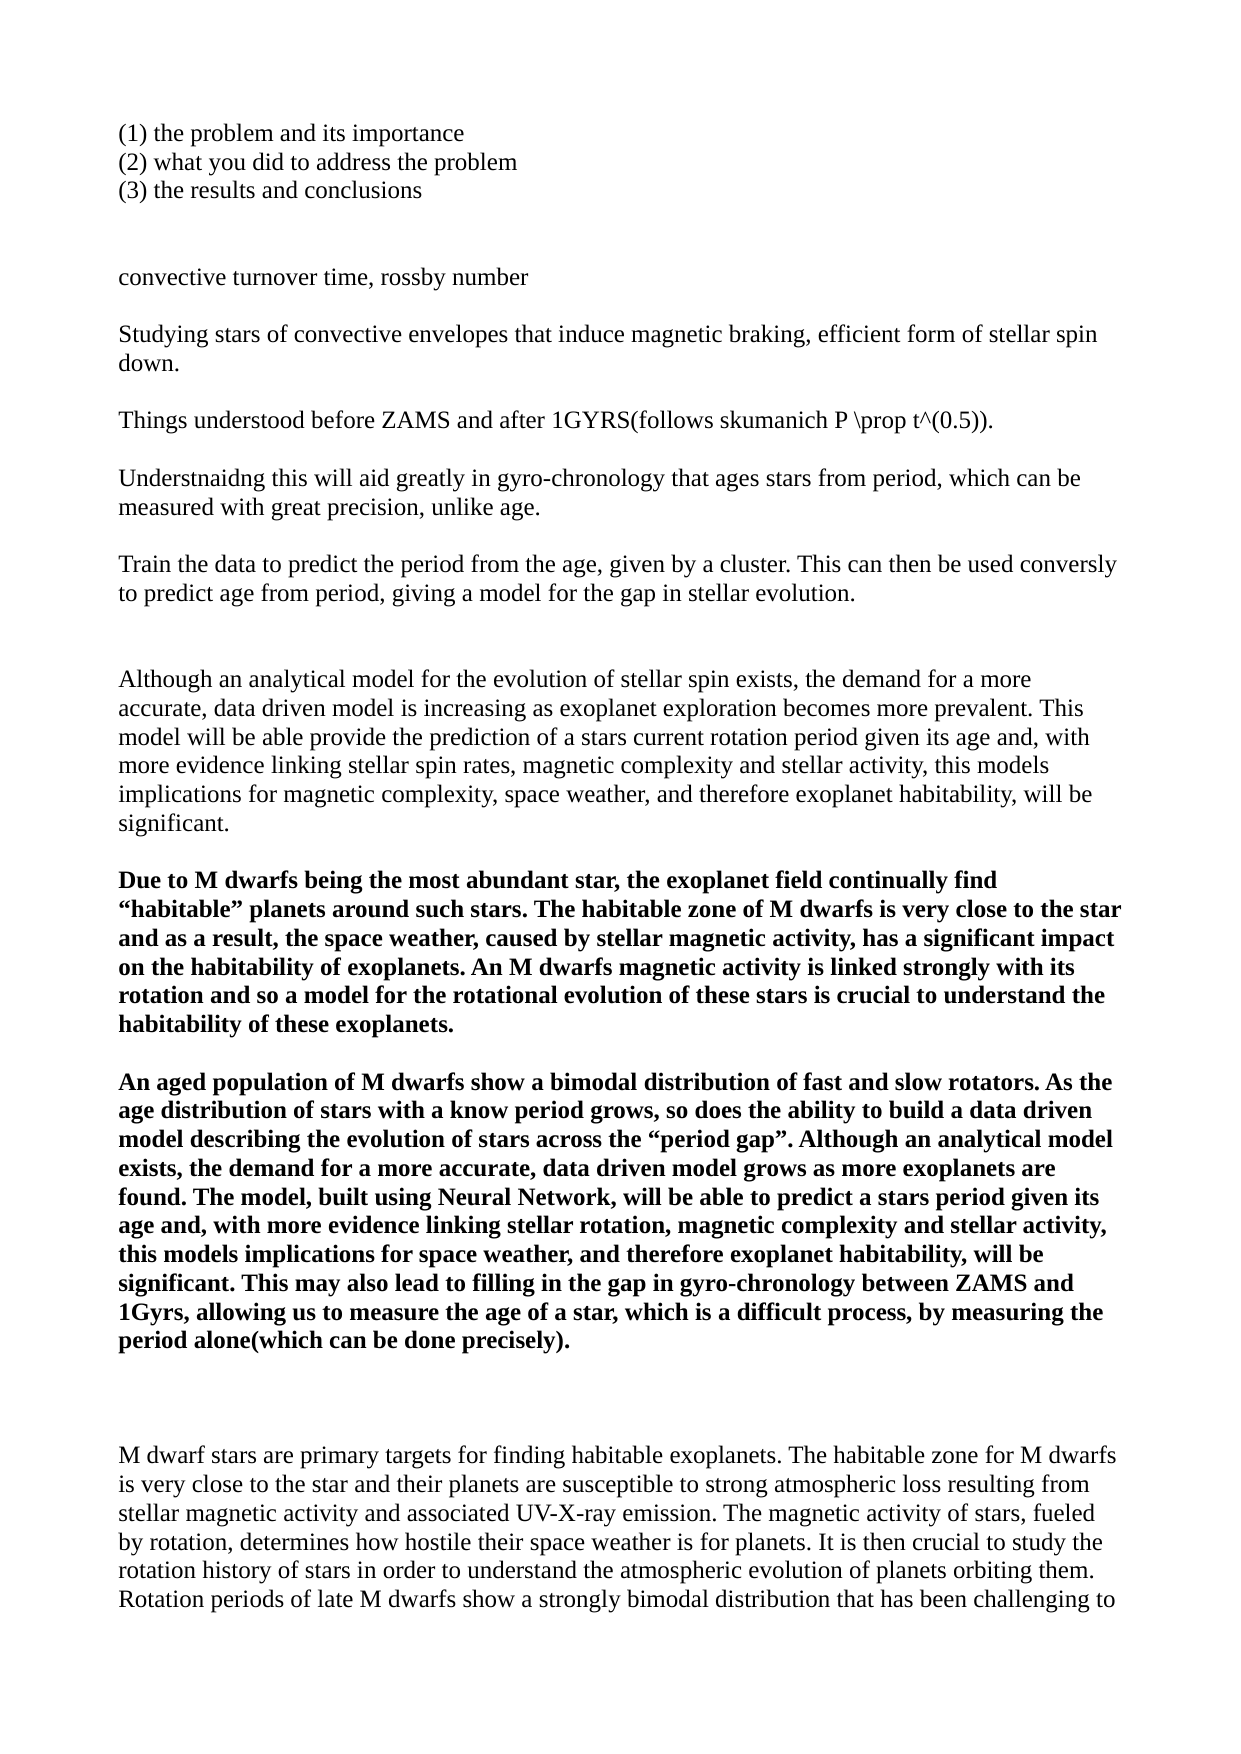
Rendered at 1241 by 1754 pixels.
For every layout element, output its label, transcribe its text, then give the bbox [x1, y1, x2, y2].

text Although an analytical model for the evolution of stellar spin exists, the demand for a more accurate, data driven model is increasing as exoplanet exploration becomes more prevalent. This model will be able provide the prediction of a stars current rotation period given its age and, with more evidence linking stellar spin rates, magnetic complexity and stellar activity, this models implications for magnetic complexity, space weather, and therefore exoplanet habitability, will be significant. [118, 664, 1122, 837]
text Understnaidng this will aid greatly in gyro-chronology that ages stars from period, which can be measured with great precision, unlike age. [118, 463, 1122, 521]
text Studying stars of convective envelopes that induce magnetic braking, efficient form of stellar spin down. [118, 319, 1122, 377]
text Due to M dwarfs being the most abundant star, the exoplanet field continually find “habitable” planets around such stars. The habitable zone of M dwarfs is very close to the star and as a result, the space weather, caused by stellar magnetic activity, has a significant impact on the habitability of exoplanets. An M dwarfs magnetic activity is linked strongly with its rotation and so a model for the rotational evolution of these stars is crucial to understand the habitability of these exoplanets. [118, 866, 1122, 1038]
text (3) the results and conclusions [118, 176, 1122, 204]
text An aged population of M dwarfs show a bimodal distribution of fast and slow rotators. As the age distribution of stars with a know period grows, so does the ability to build a data driven model describing the evolution of stars across the “period gap”. Although an analytical model exists, the demand for a more accurate, data driven model grows as more exoplanets are found. The model, built using Neural Network, will be able to predict a stars period given its age and, with more evidence linking stellar rotation, magnetic complexity and stellar activity, this models implications for space weather, and therefore exoplanet habitability, will be significant. This may also lead to filling in the gap in gyro-chronology between ZAMS and 1Gyrs, allowing us to measure the age of a star, which is a difficult process, by measuring the period alone(which can be done precisely). [118, 1067, 1122, 1354]
text Things understood before ZAMS and after 1GYRS(follows skumanich P \prop t^(0.5)). [118, 406, 1122, 434]
text Train the data to predict the period from the age, given by a cluster. This can then be used conversly to predict age from period, giving a model for the gap in stellar evolution. [118, 549, 1122, 607]
text M dwarf stars are primary targets for finding habitable exoplanets. The habitable zone for M dwarfs is very close to the star and their planets are susceptible to strong atmospheric loss resulting from stellar magnetic activity and associated UV-X-ray emission. The magnetic activity of stars, fueled by rotation, determines how hostile their space weather is for planets. It is then crucial to study the rotation history of stars in order to understand the atmospheric evolution of planets orbiting them. Rotation periods of late M dwarfs show a strongly bimodal distribution that has been challenging to [118, 1441, 1122, 1613]
text (2) what you did to address the problem [118, 147, 1122, 176]
text convective turnover time, rossby number [118, 262, 1122, 291]
text (1) the problem and its importance [118, 118, 1122, 147]
